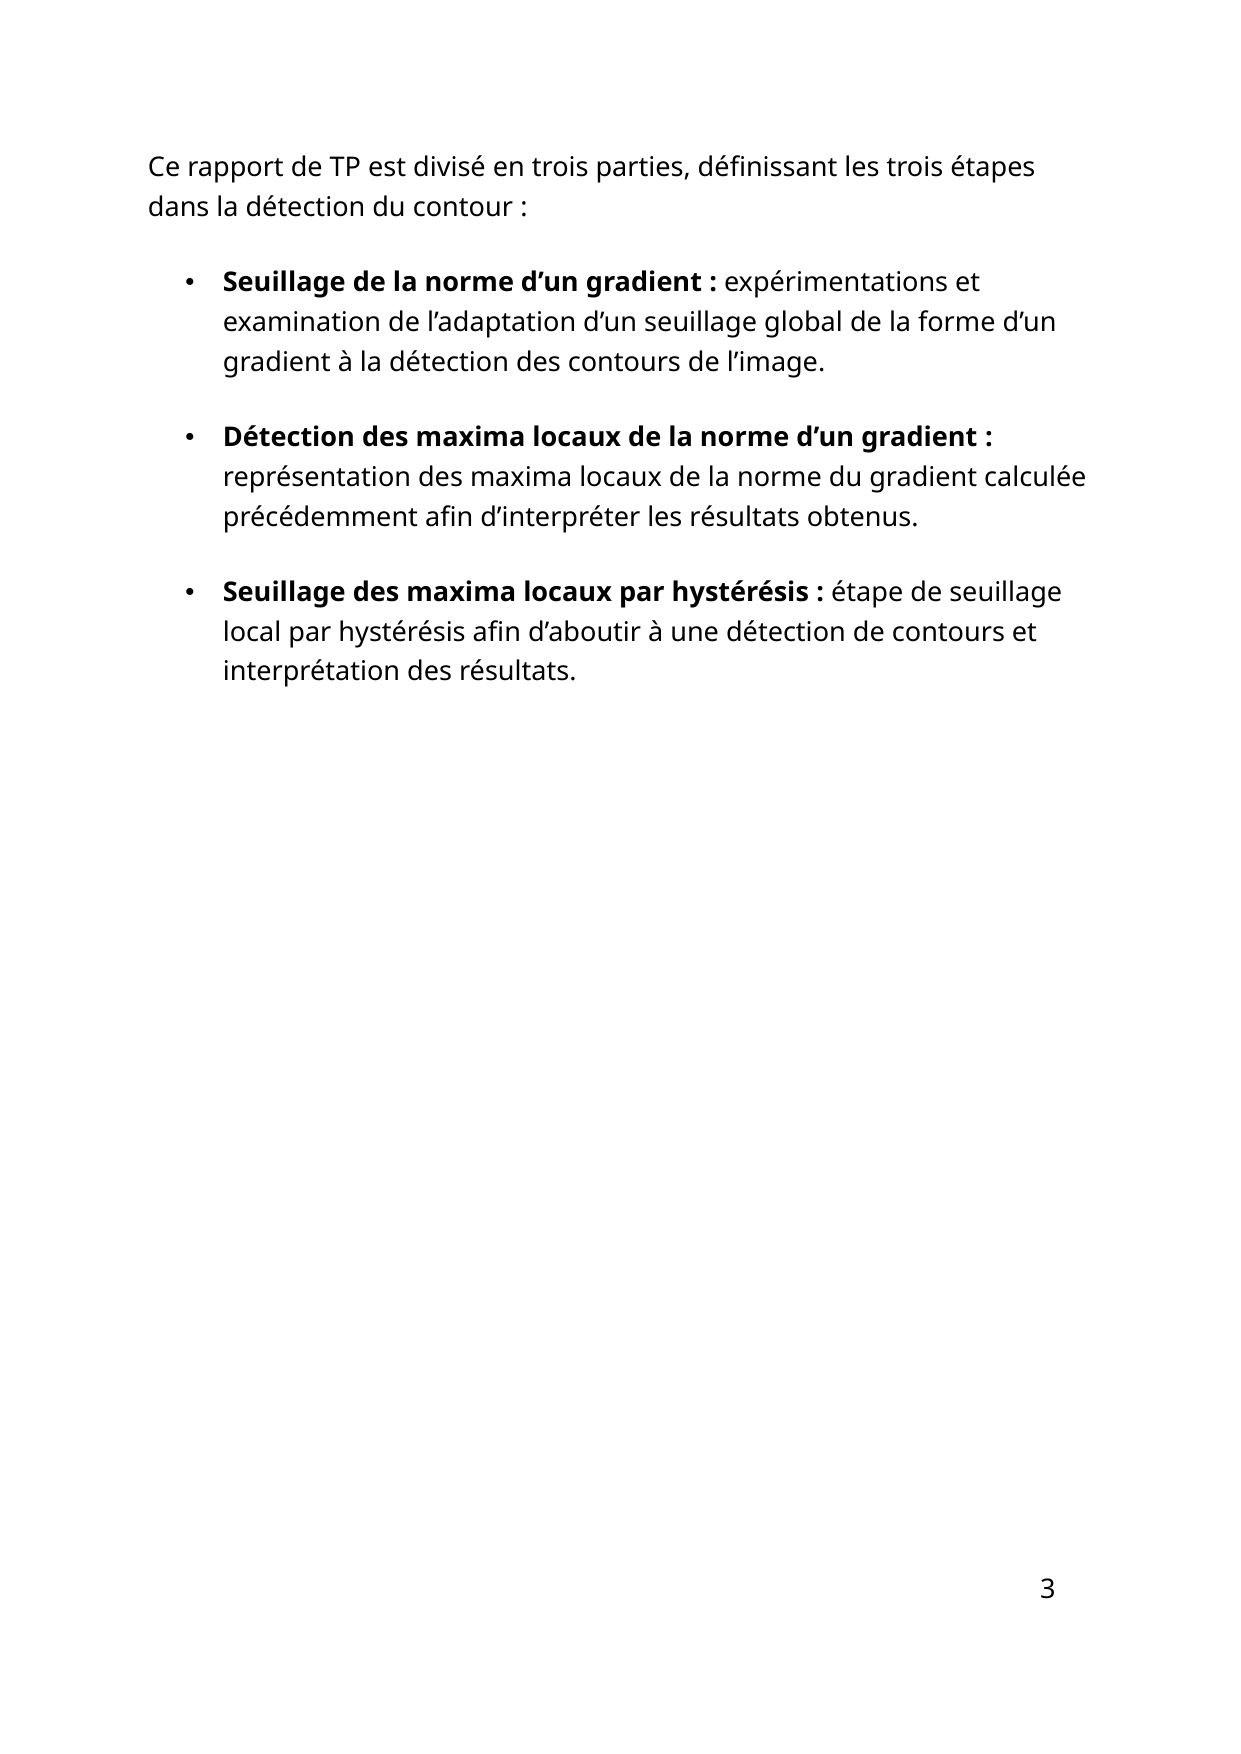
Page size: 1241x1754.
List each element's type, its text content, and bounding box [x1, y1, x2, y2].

list Seuillage de la norme d’un gradient : expérimentations et examination de l’adaptation d’un seuillage global de la forme d’un gradient à la détection des contours de l’image. [185, 263, 1093, 379]
list Détection des maxima locaux de la norme d’un gradient : représentation des maxima locaux de la norme du gradient calculée précédemment afin d’interpréter les résultats obtenus. [185, 417, 1093, 534]
text Ce rapport de TP est divisé en trois parties, définissant les trois étapes dans la détection du contour : [148, 148, 1093, 224]
list Seuillage des maxima locaux par hystérésis : étape de seuillage local par hystérésis afin d’aboutir à une détection de contours et interprétation des résultats. [185, 572, 1093, 689]
